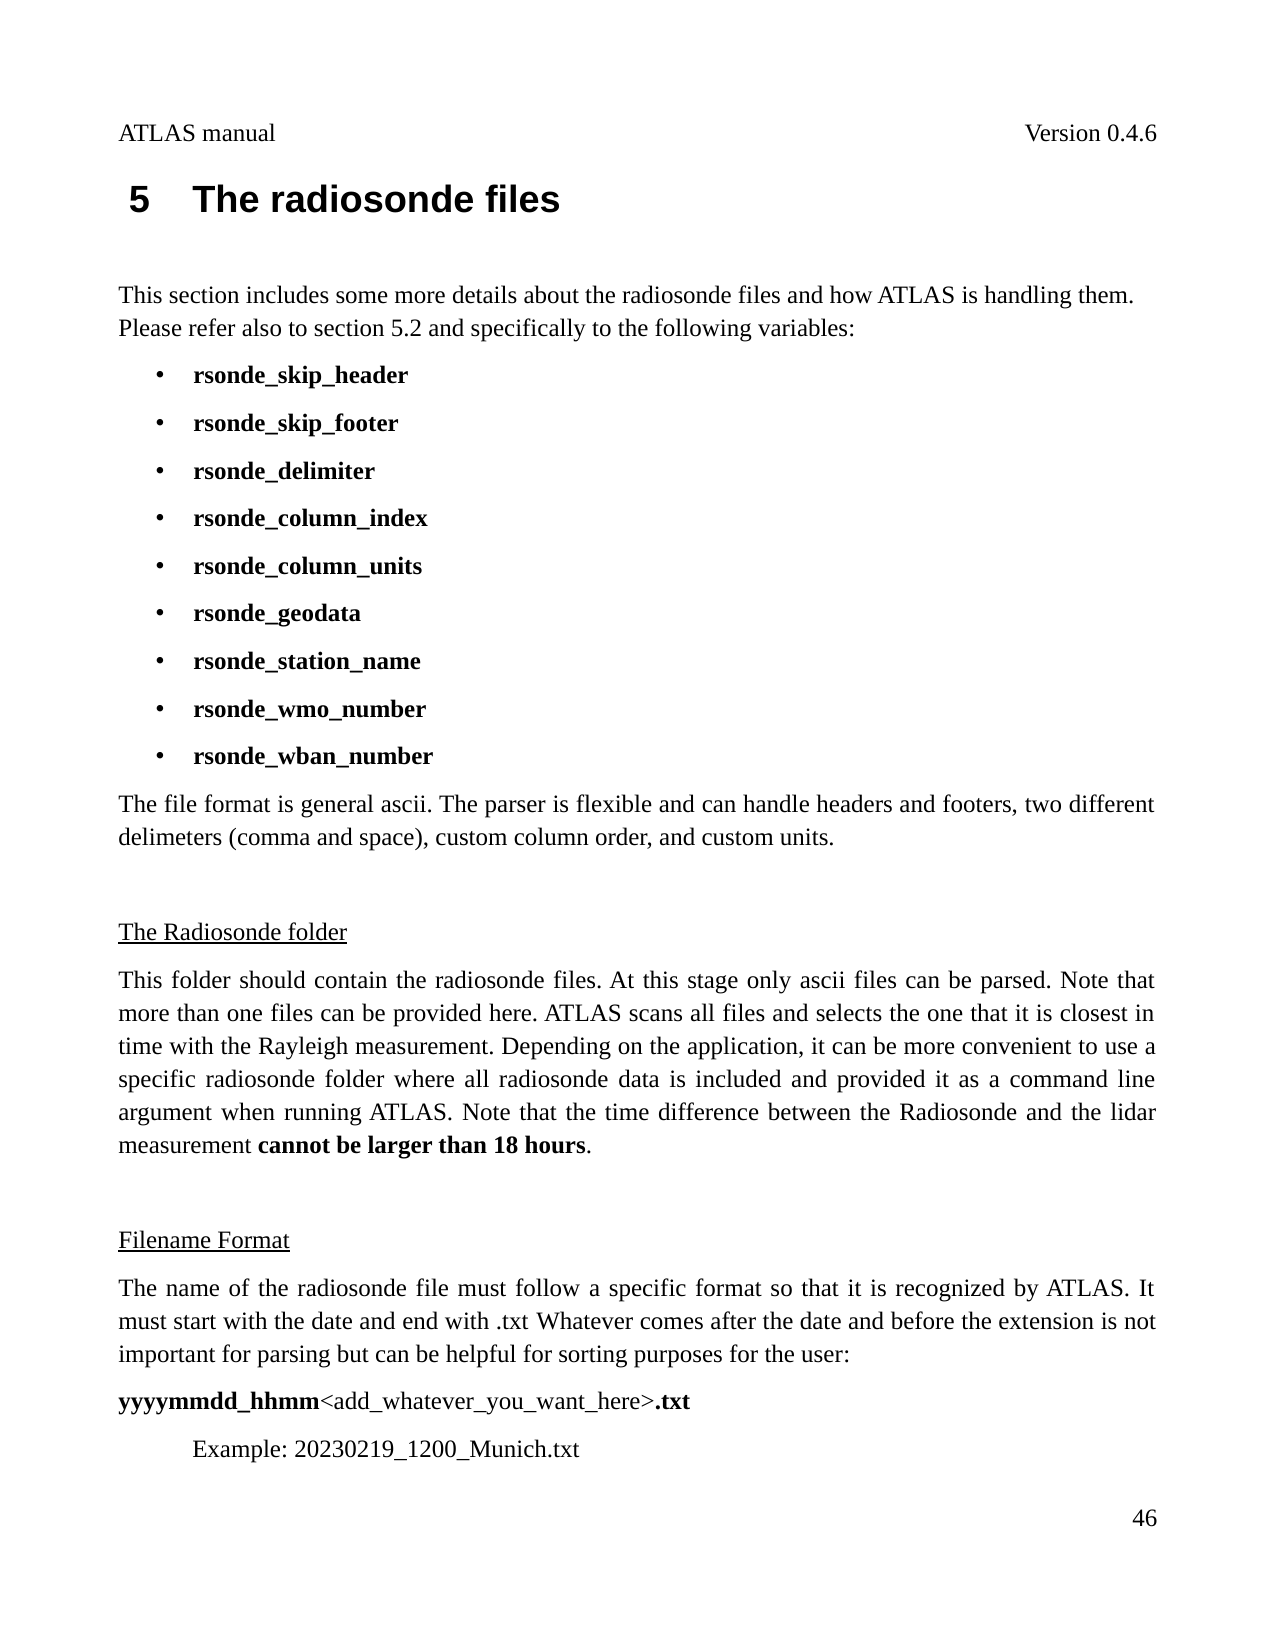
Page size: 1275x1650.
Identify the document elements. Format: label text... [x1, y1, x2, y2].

list rsonde_column_index [156, 503, 1157, 532]
text yyyymmdd_hhmm<add_whatever_you_want_here>.txt [118, 1386, 1157, 1415]
list rsonde_station_name [156, 646, 1157, 675]
text The file format is general ascii. The parser is flexible and can handle headers and footers, two different delimeters (comma and space), custom column order, and custom units. [118, 789, 1157, 851]
list rsonde_delimiter [156, 456, 1157, 484]
text This folder should contain the radiosonde files. At this stage only ascii files can be parsed. Note that more than one files can be provided here. ATLAS scans all files and selects the one that it is closest in time with the Rayleigh measurement. Depending on the application, it can be more convenient to use a specific radiosonde folder where all radiosonde data is included and provided it as a command line argument when running ATLAS. Note that the time difference between the Radiosonde and the lidar measurement cannot be larger than 18 hours. [118, 965, 1157, 1159]
text The Radiosonde folder [118, 917, 1157, 946]
list rsonde_column_units [156, 551, 1157, 580]
list rsonde_skip_header [156, 361, 1157, 389]
list rsonde_wban_number [156, 741, 1157, 770]
list rsonde_skip_footer [156, 408, 1157, 437]
subtitle The radiosonde files [118, 177, 1157, 221]
list rsonde_geodata [156, 598, 1157, 627]
text The name of the radiosonde file must follow a specific format so that it is recognized by ATLAS. It must start with the date and end with .txt Whatever comes after the date and before the extension is not important for parsing but can be helpful for sorting purposes for the user: [118, 1273, 1157, 1367]
text Filename Format [118, 1225, 1157, 1254]
list rsonde_wmo_number [156, 694, 1157, 722]
text This section includes some more details about the radiosonde files and how ATLAS is handling them. Please refer also to section 5.2 and specifically to the following variables: [118, 280, 1157, 342]
text Example: 20230219_1200_Munich.txt [118, 1434, 1157, 1463]
